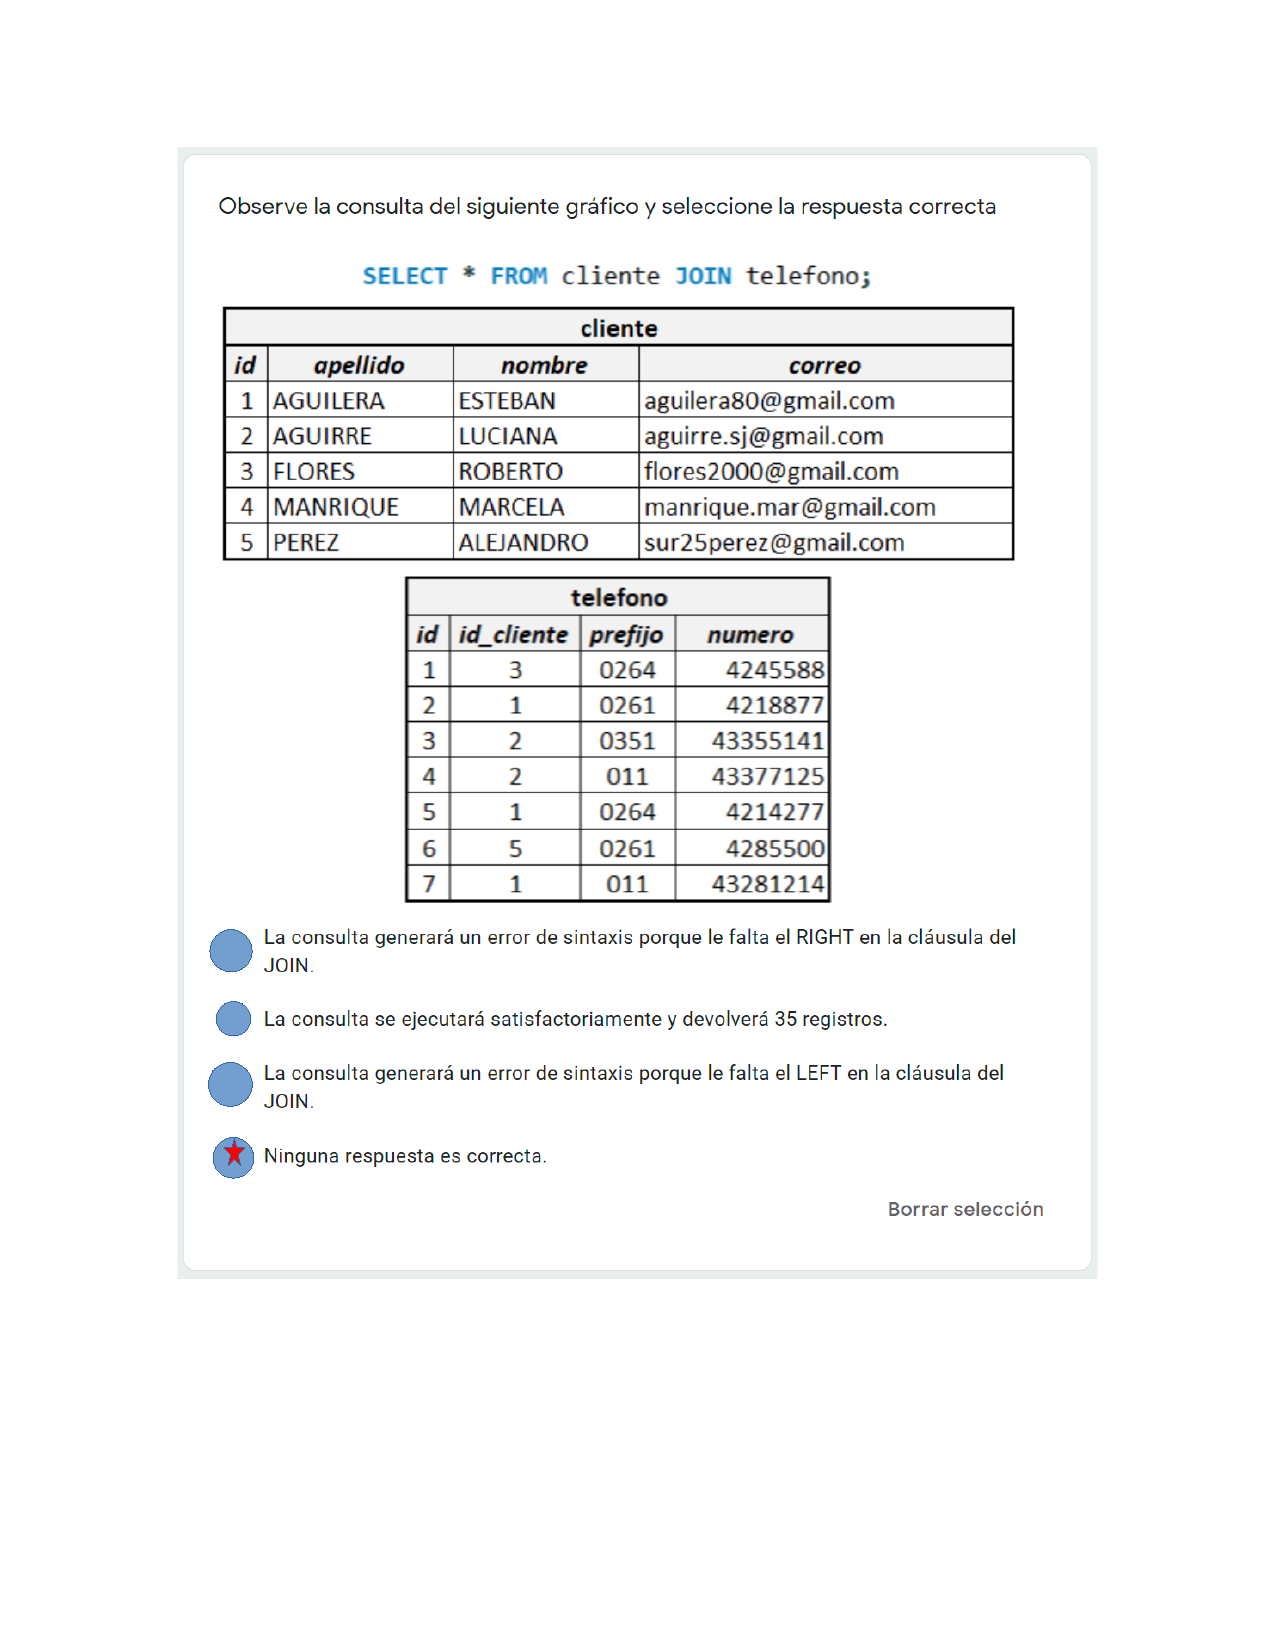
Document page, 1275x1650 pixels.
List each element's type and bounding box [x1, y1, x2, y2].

picture [177, 147, 1098, 1279]
